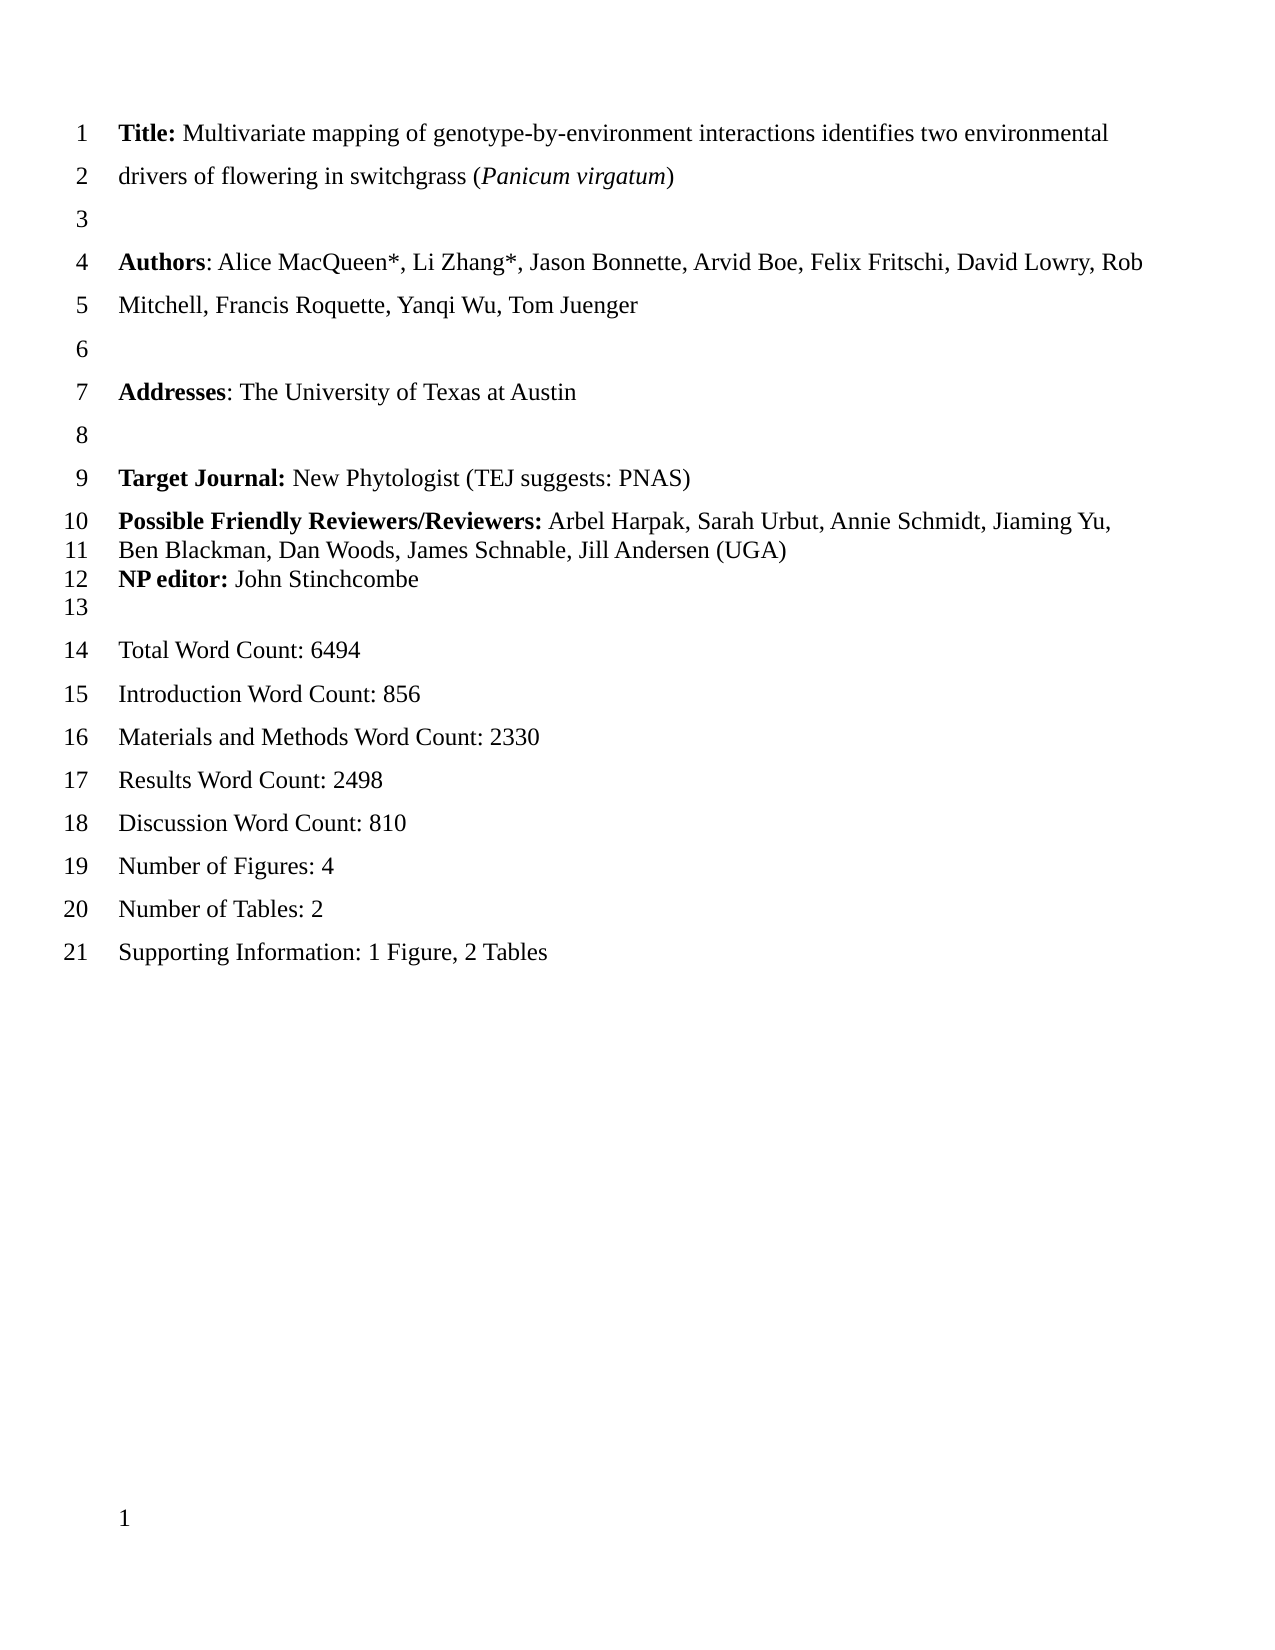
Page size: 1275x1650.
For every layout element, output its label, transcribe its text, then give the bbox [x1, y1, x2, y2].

text Authors: Alice MacQueen*, Li Zhang*, Jason Bonnette, Arvid Boe, Felix Fritschi, David Lowry, Rob Mitchell, Francis Roquette, Yanqi Wu, Tom Juenger [118, 247, 1157, 319]
text Number of Figures: 4 [118, 851, 1157, 880]
text Discussion Word Count: 810 [118, 808, 1157, 837]
text Possible Friendly Reviewers/Reviewers: Arbel Harpak, Sarah Urbut, Annie Schmidt, Jiaming Yu, Ben Blackman, Dan Woods, James Schnable, Jill Andersen (UGA) [118, 506, 1157, 564]
text Addresses: The University of Texas at Austin [118, 377, 1157, 406]
text Results Word Count: 2498 [118, 765, 1157, 794]
text Title: Multivariate mapping of genotype-by-environment interactions identifies two environmental drivers of flowering in switchgrass (Panicum virgatum) [118, 118, 1157, 190]
text Target Journal: New Phytologist (TEJ suggests: PNAS) [118, 463, 1157, 492]
text Number of Tables: 2 [118, 894, 1157, 923]
text NP editor: John Stinchcombe [118, 564, 1157, 592]
text Introduction Word Count: 856 [118, 679, 1157, 707]
text Supporting Information: 1 Figure, 2 Tables [118, 937, 1157, 966]
text Materials and Methods Word Count: 2330 [118, 722, 1157, 751]
text Total Word Count: 6494 [118, 636, 1157, 664]
